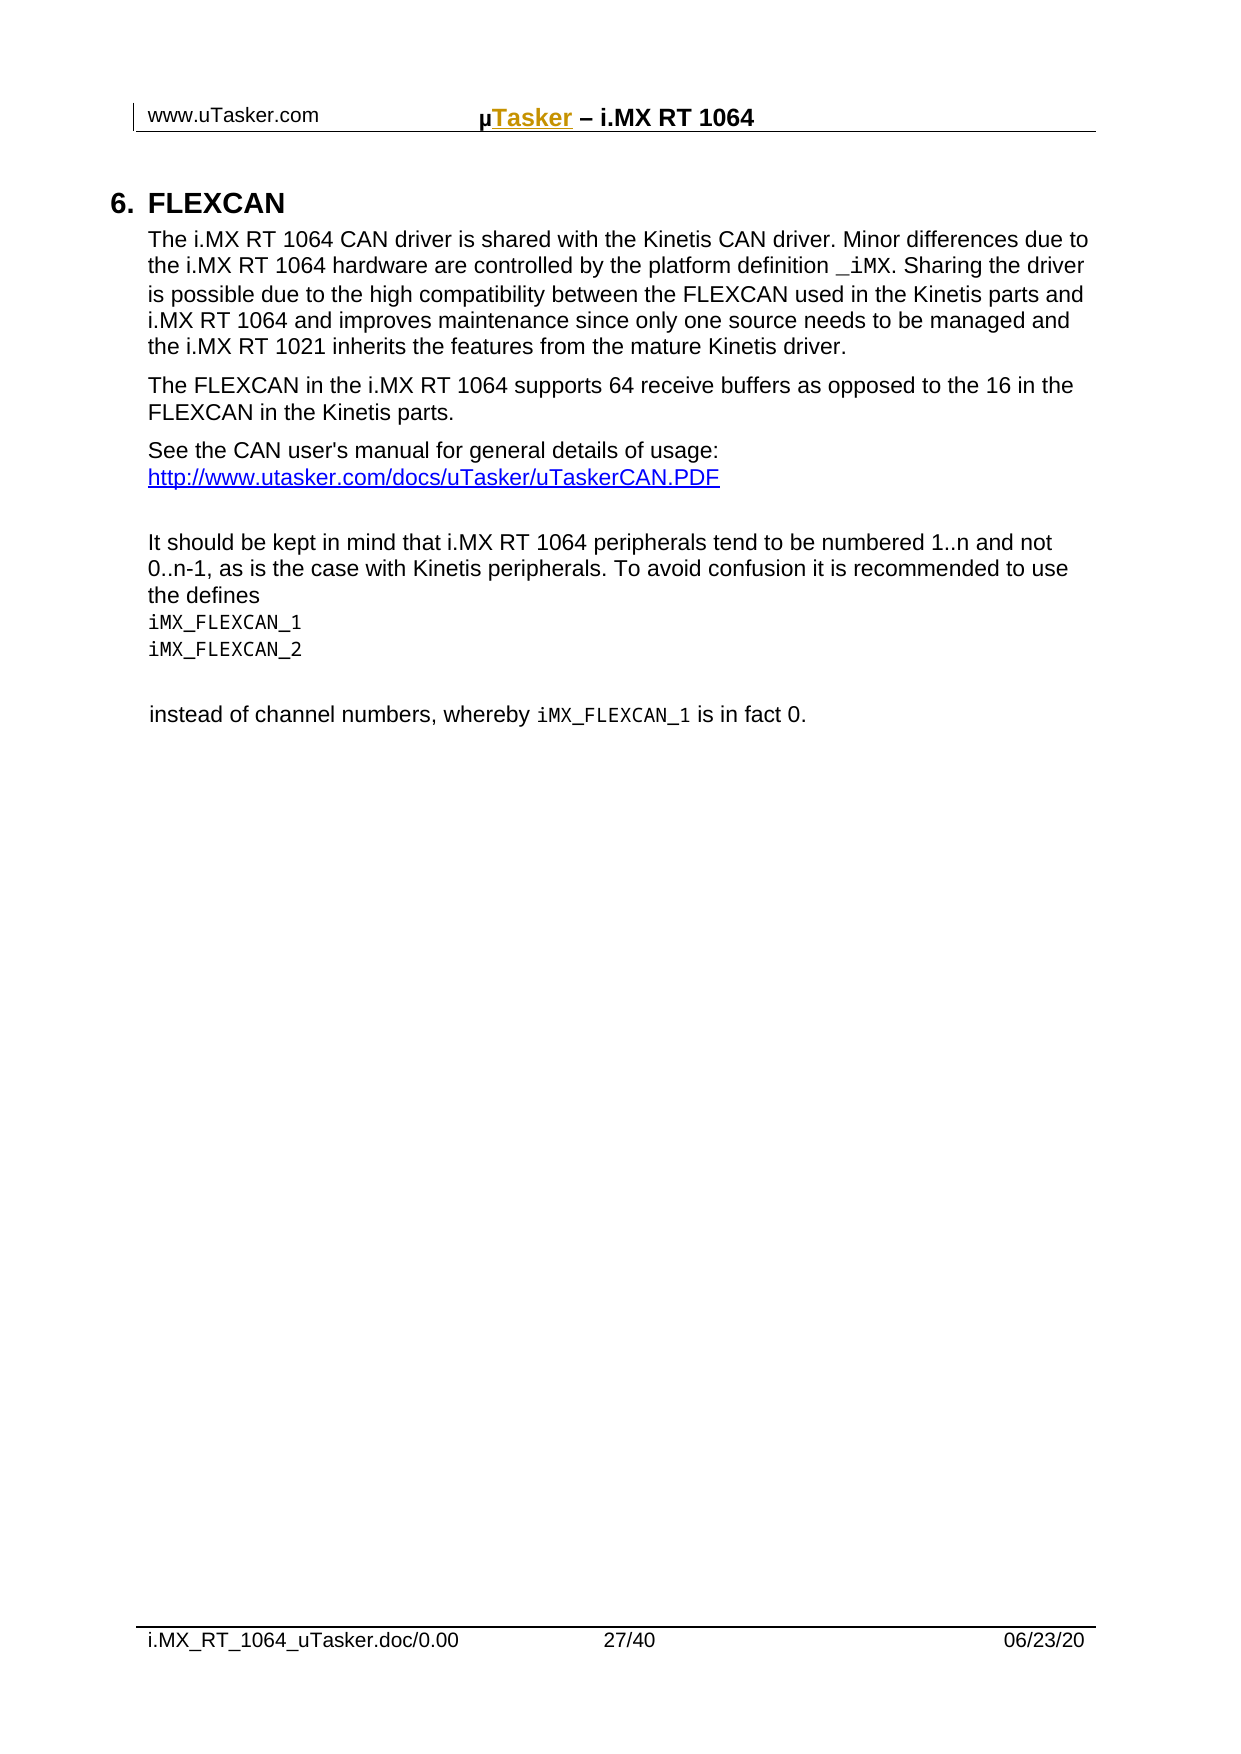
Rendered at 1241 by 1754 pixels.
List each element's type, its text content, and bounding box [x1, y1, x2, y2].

subtitle FLEXCAN [110, 186, 1093, 219]
text It should be kept in mind that i.MX RT 1064 peripherals tend to be numbered 1..n and not 0..n-1, as is the case with Kinetis peripherals. To avoid confusion it is recommended to use the defines iMX_FLEXCAN_1 iMX_FLEXCAN_2 [148, 502, 1093, 662]
text instead of channel numbers, whereby iMX_FLEXCAN_1 is in fact 0. [148, 701, 1093, 728]
text The FLEXCAN in the i.MX RT 1064 supports 64 receive buffers as opposed to the 16 in the FLEXCAN in the Kinetis parts. [148, 372, 1093, 425]
text The i.MX RT 1064 CAN driver is shared with the Kinetis CAN driver. Minor differences due to the i.MX RT 1064 hardware are controlled by the platform definition _iMX. Sharing the driver is possible due to the high compatibility between the FLEXCAN used in the Kinetis parts and i.MX RT 1064 and improves maintenance since only one source needs to be managed and the i.MX RT 1021 inherits the features from the mature Kinetis driver. [148, 226, 1093, 359]
text See the CAN user's manual for general details of usage: http://www.utasker.com/docs/uTasker/uTaskerCAN.PDF [148, 437, 1093, 490]
